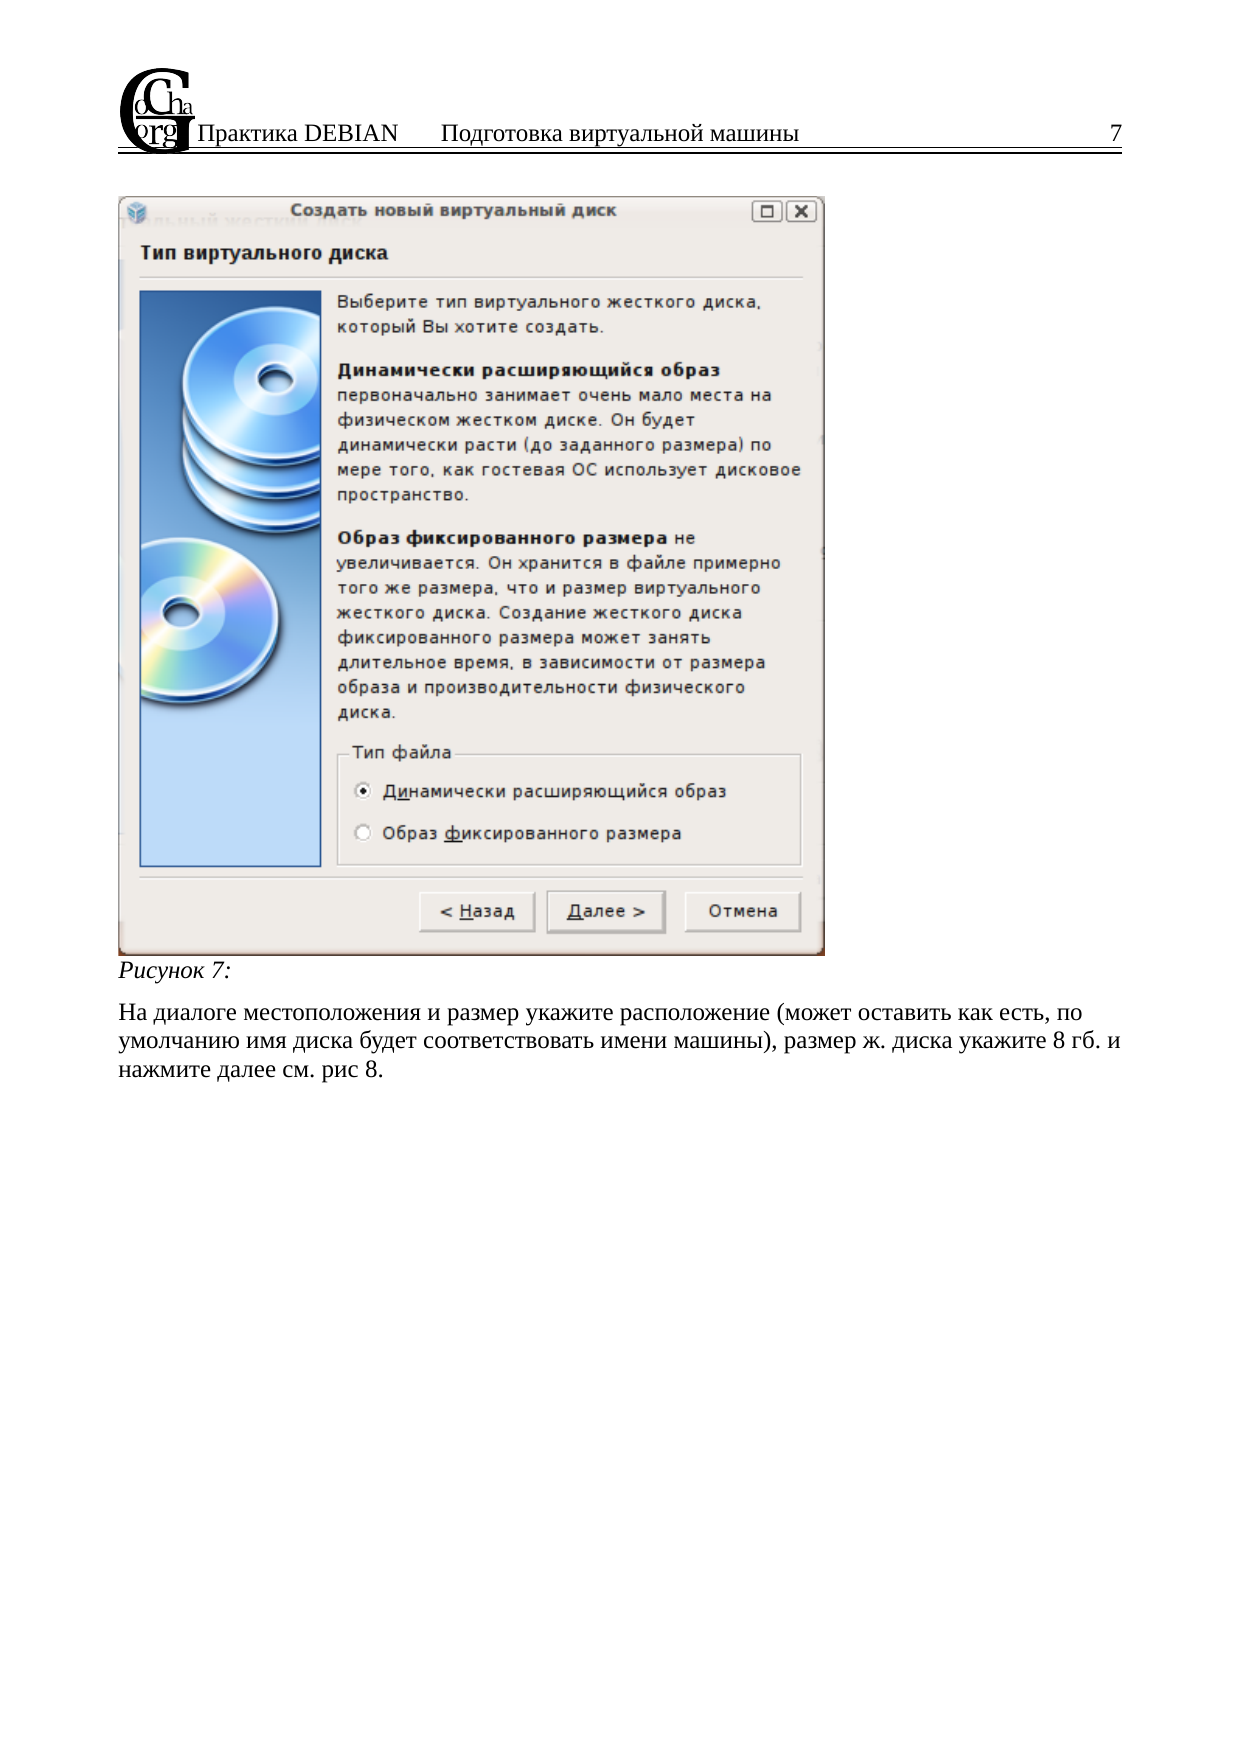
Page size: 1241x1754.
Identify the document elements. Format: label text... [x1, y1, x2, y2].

text Рисунок 7: [118, 956, 824, 984]
picture [120, 68, 195, 154]
text На диалоге местоположения и размер укажите расположение (может оставить как есть, по умолчанию имя диска будет соответствовать имени машины), размер ж. диска укажите 8 гб. и нажмите далее см. рис 8. [118, 997, 1122, 1083]
picture [118, 196, 825, 956]
